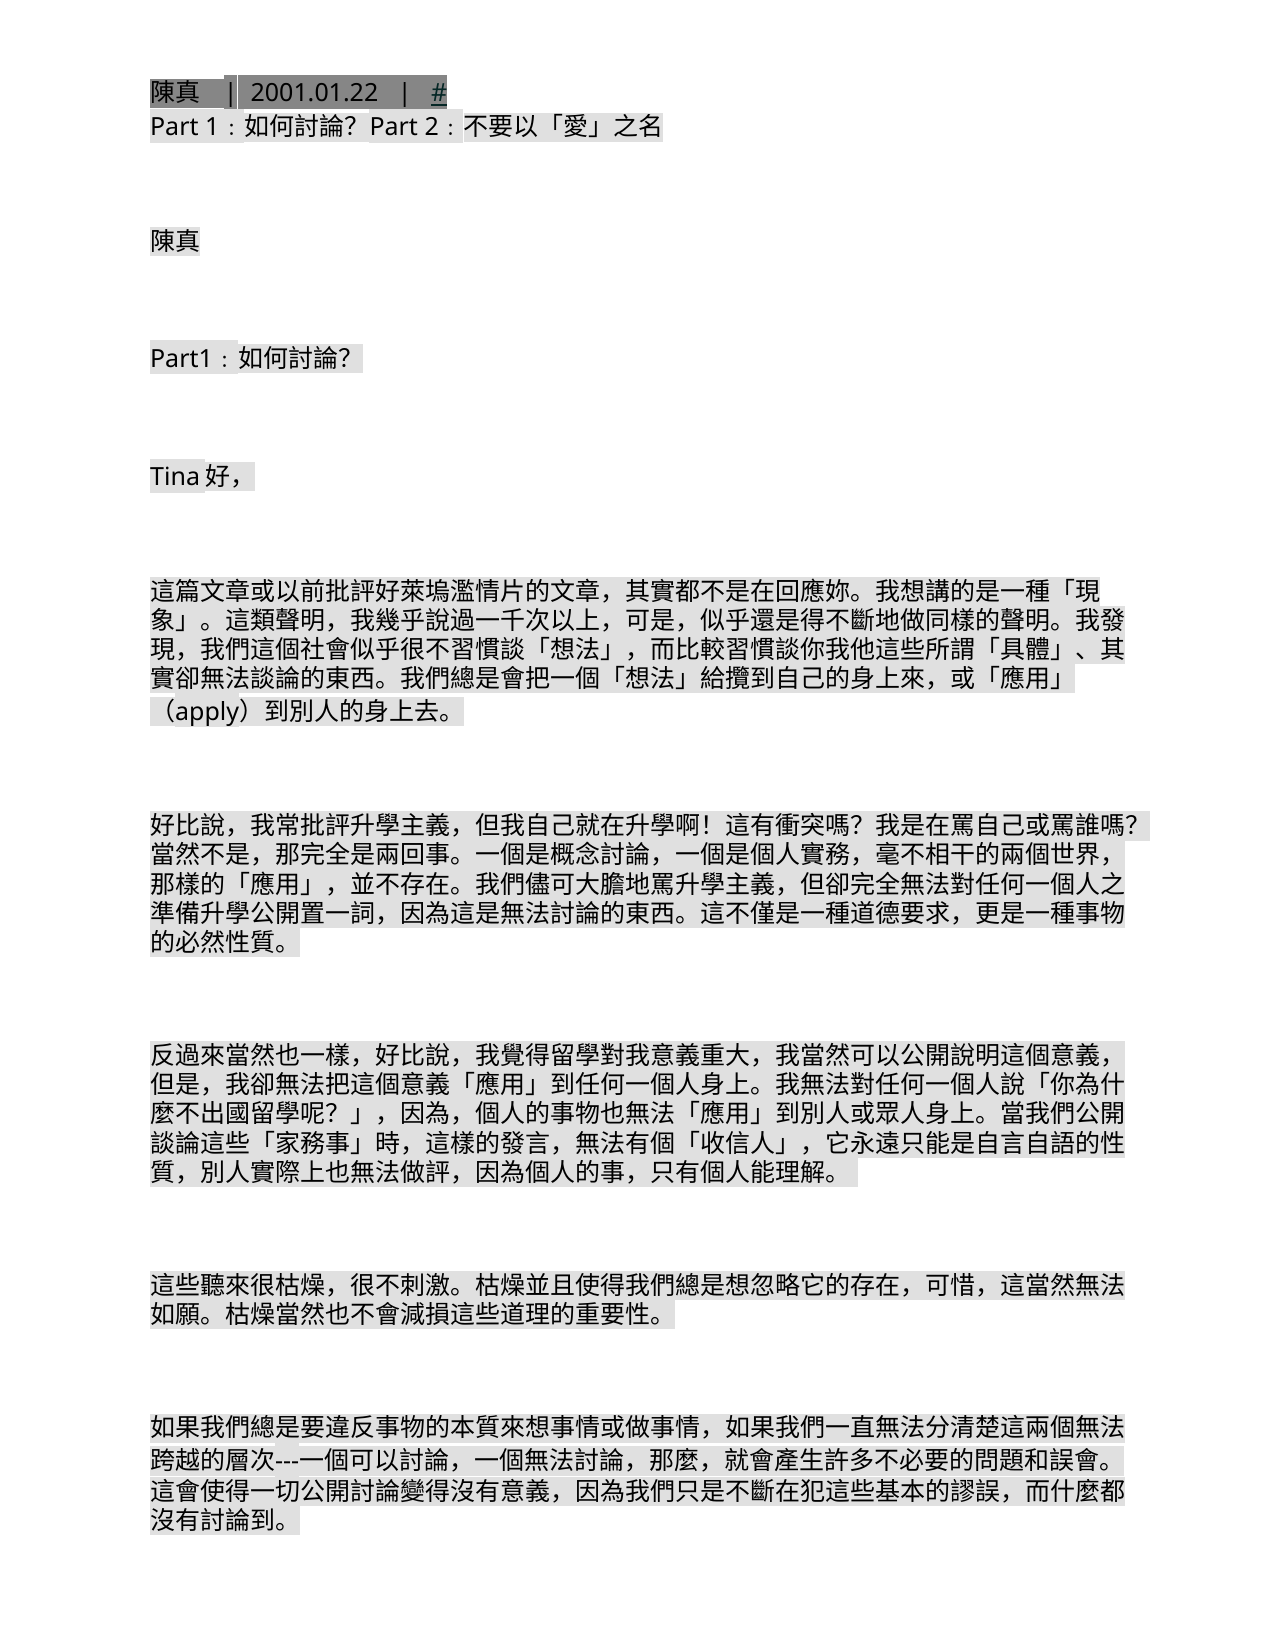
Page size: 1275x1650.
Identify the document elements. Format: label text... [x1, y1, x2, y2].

text 陳真 [150, 227, 1125, 256]
text 如果我們總是要違反事物的本質來想事情或做事情，如果我們一直無法分清楚這兩個無法跨越的層次---一個可以討論，一個無法討論，那麼，就會產生許多不必要的問題和誤會。這會使得一切公開討論變得沒有意義，因為我們只是不斷在犯這些基本的謬誤，而什麼都沒有討論到。 [150, 1414, 1125, 1535]
text 反過來當然也一樣，好比說，我覺得留學對我意義重大，我當然可以公開說明這個意義，但是，我卻無法把這個意義「應用」到任何一個人身上。我無法對任何一個人說「你為什麼不出國留學呢？」，因為，個人的事物也無法「應用」到別人或眾人身上。當我們公開談論這些「家務事」時，這樣的發言，無法有個「收信人」，它永遠只能是自言自語的性質，別人實際上也無法做評，因為個人的事，只有個人能理解。 [150, 1041, 1125, 1187]
text Tina好， [150, 458, 1125, 493]
text Part1﹕如何討論？ [150, 340, 1125, 374]
text 這些聽來很枯燥，很不刺激。枯燥並且使得我們總是想忽略它的存在，可惜，這當然無法如願。枯燥當然也不會減損這些道理的重要性。 [150, 1271, 1125, 1329]
text 這篇文章或以前批評好萊塢濫情片的文章，其實都不是在回應妳。我想講的是一種「現象」。這類聲明，我幾乎說過一千次以上，可是，似乎還是得不斷地做同樣的聲明。我發現，我們這個社會似乎很不習慣談「想法」，而比較習慣談你我他這些所謂「具體」、其實卻無法談論的東西。我們總是會把一個「想法」給攬到自己的身上來，或「應用」（apply）到別人的身上去。 [150, 577, 1125, 727]
text 好比說，我常批評升學主義，但我自己就在升學啊！這有衝突嗎？我是在罵自己或罵誰嗎？當然不是，那完全是兩回事。一個是概念討論，一個是個人實務，毫不相干的兩個世界，那樣的「應用」，並不存在。我們儘可大膽地罵升學主義，但卻完全無法對任何一個人之準備升學公開置一詞，因為這是無法討論的東西。這不僅是一種道德要求，更是一種事物的必然性質。 [150, 811, 1125, 957]
text 陳真 | 2001.01.22 | # [150, 75, 1125, 109]
text Part 1﹕如何討論？Part 2﹕不要以「愛」之名 [150, 109, 1125, 143]
